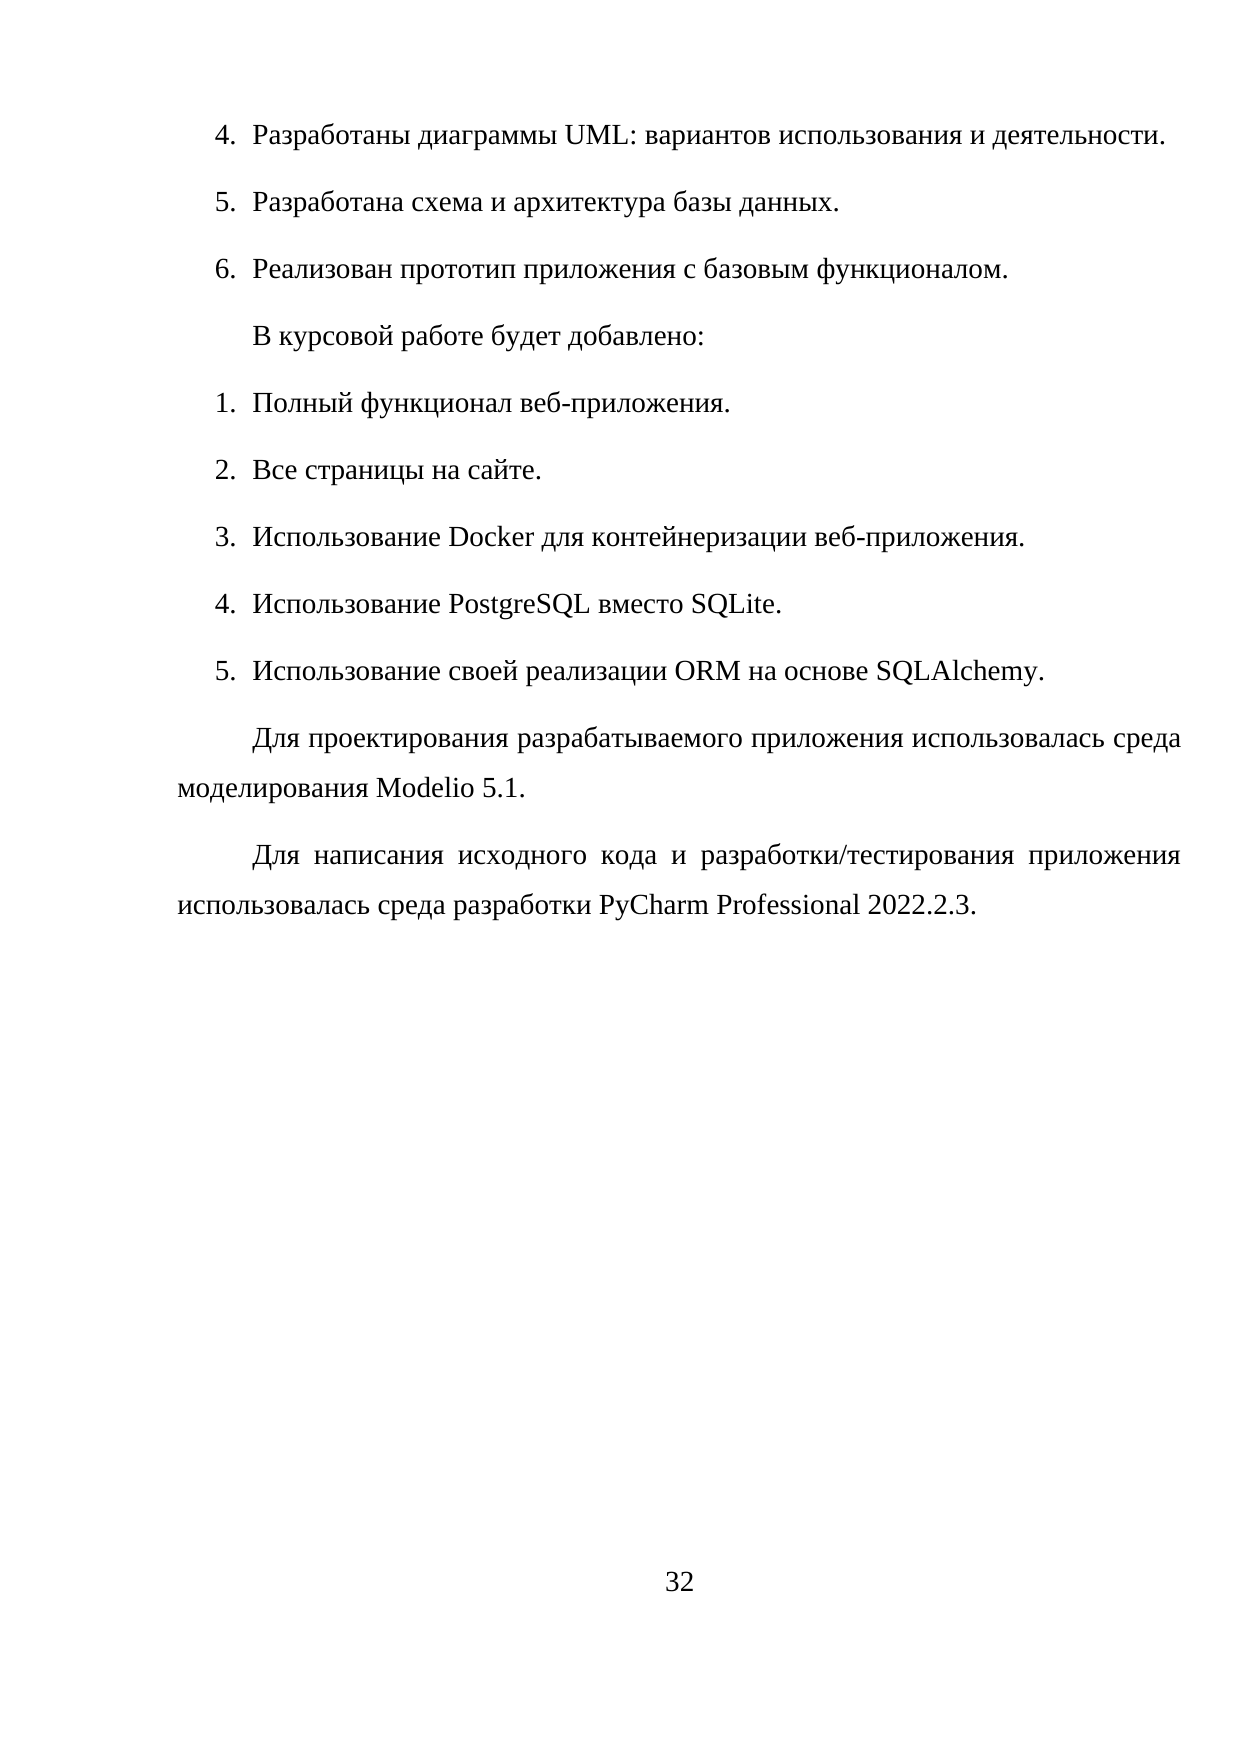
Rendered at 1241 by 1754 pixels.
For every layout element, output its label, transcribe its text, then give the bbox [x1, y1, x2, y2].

list Все страницы на сайте. [214, 452, 1182, 485]
list Использование своей реализации ORM на основе SQLAlchemy. [214, 653, 1182, 686]
list Использование Docker для контейнеризации веб-приложения. [214, 519, 1182, 552]
list Использование PostgreSQL вместо SQLite. [214, 586, 1182, 619]
list Полный функционал веб-приложения. [214, 385, 1182, 418]
list Разработаны диаграммы UML: вариантов использования и деятельности. [214, 117, 1182, 151]
list Реализован прототип приложения с базовым функционалом. [214, 251, 1182, 284]
text Для проектирования разрабатываемого приложения использовалась среда моделирования Modelio 5.1. [177, 720, 1182, 804]
text Для написания исходного кода и разработки/тестирования приложения использовалась среда разработки PyCharm Professional 2022.2.3. [177, 837, 1182, 921]
list Разработана схема и архитектура базы данных. [214, 184, 1182, 217]
text В курсовой работе будет добавлено: [177, 318, 1182, 351]
